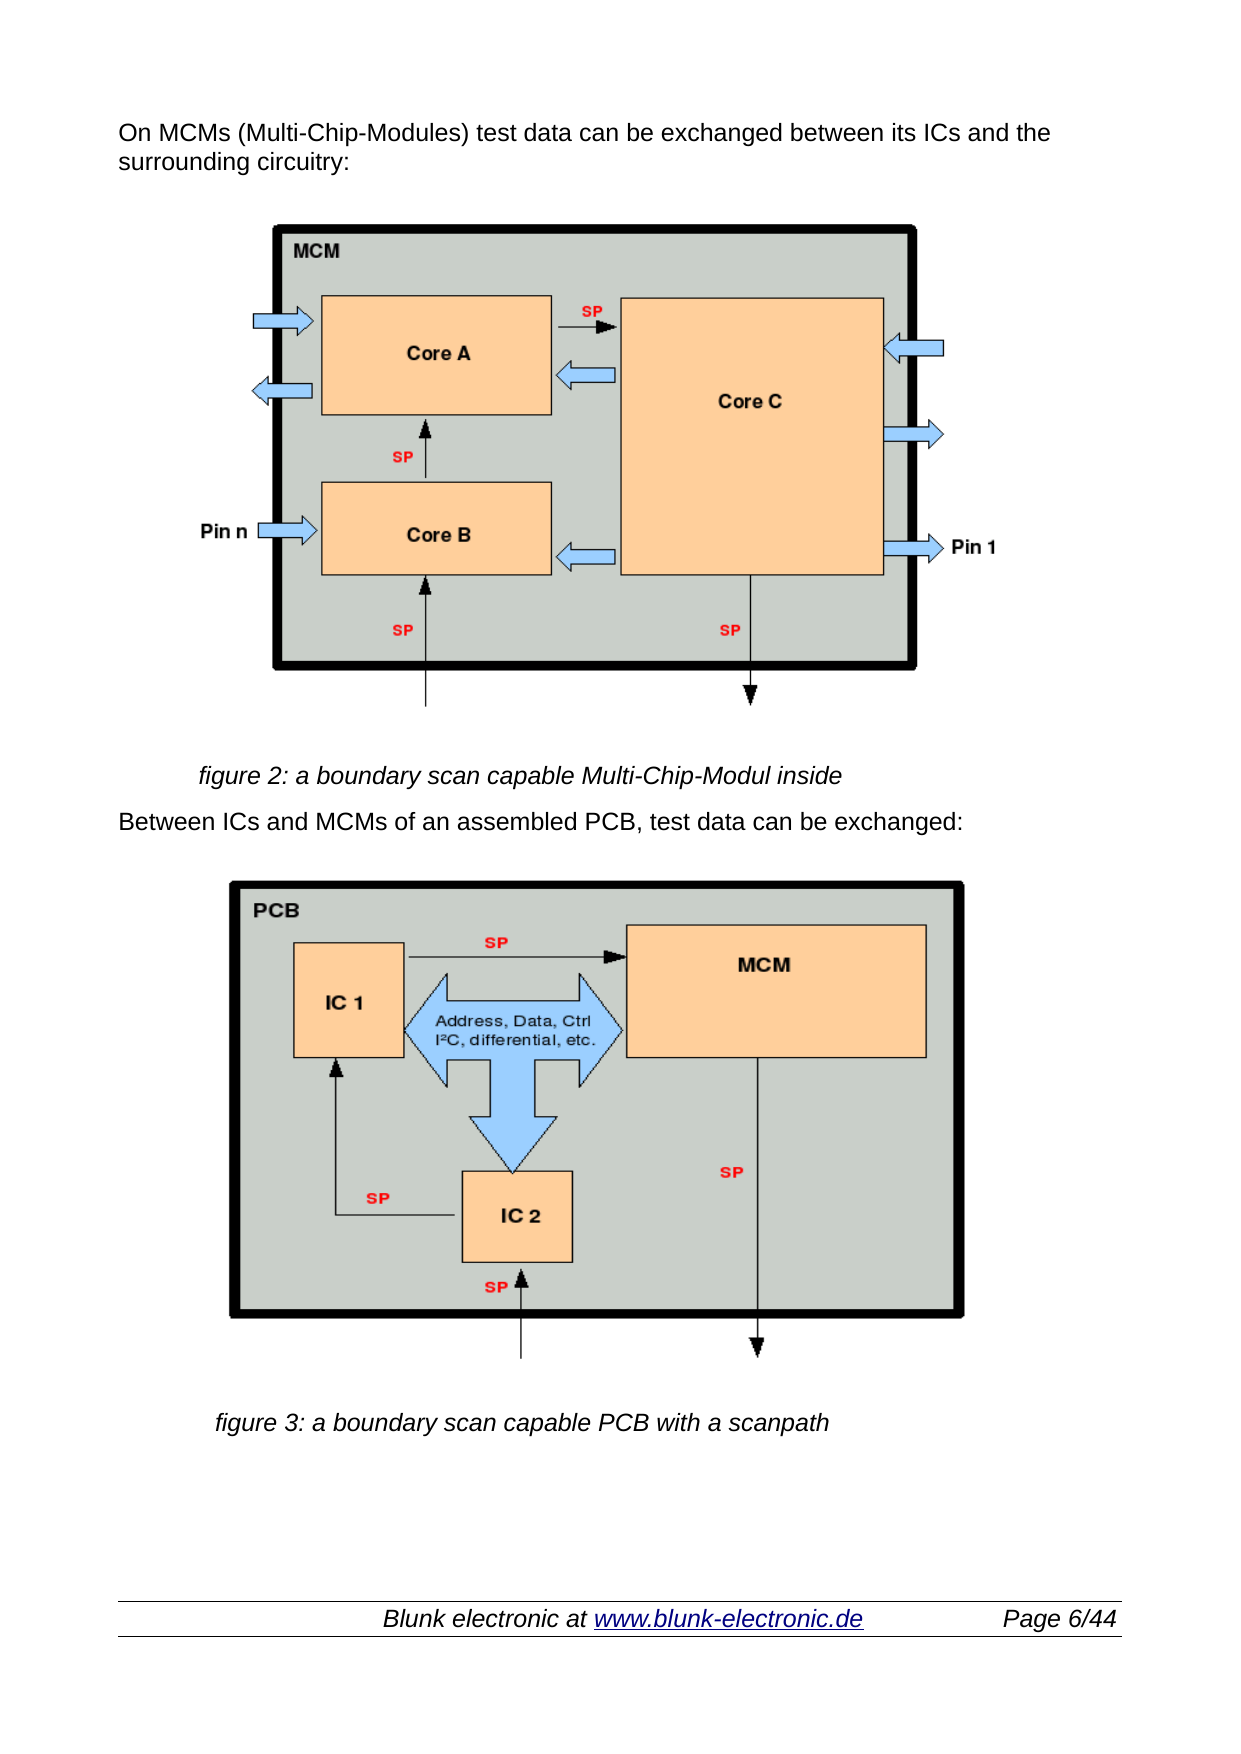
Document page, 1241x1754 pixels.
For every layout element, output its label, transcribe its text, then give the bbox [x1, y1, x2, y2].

text On MCMs (Multi-Chip-Modules) test data can be exchanged between its ICs and the surrounding circuitry: [118, 118, 1122, 176]
text Between ICs and MCMs of an assembled PCB, test data can be exchanged: [118, 807, 1122, 836]
picture [198, 205, 1004, 732]
picture [214, 863, 980, 1379]
text figure 3: a boundary scan capable PCB with a scanpath [215, 1379, 980, 1436]
text figure 2: a boundary scan capable Multi-Chip-Modul inside [198, 732, 1004, 789]
